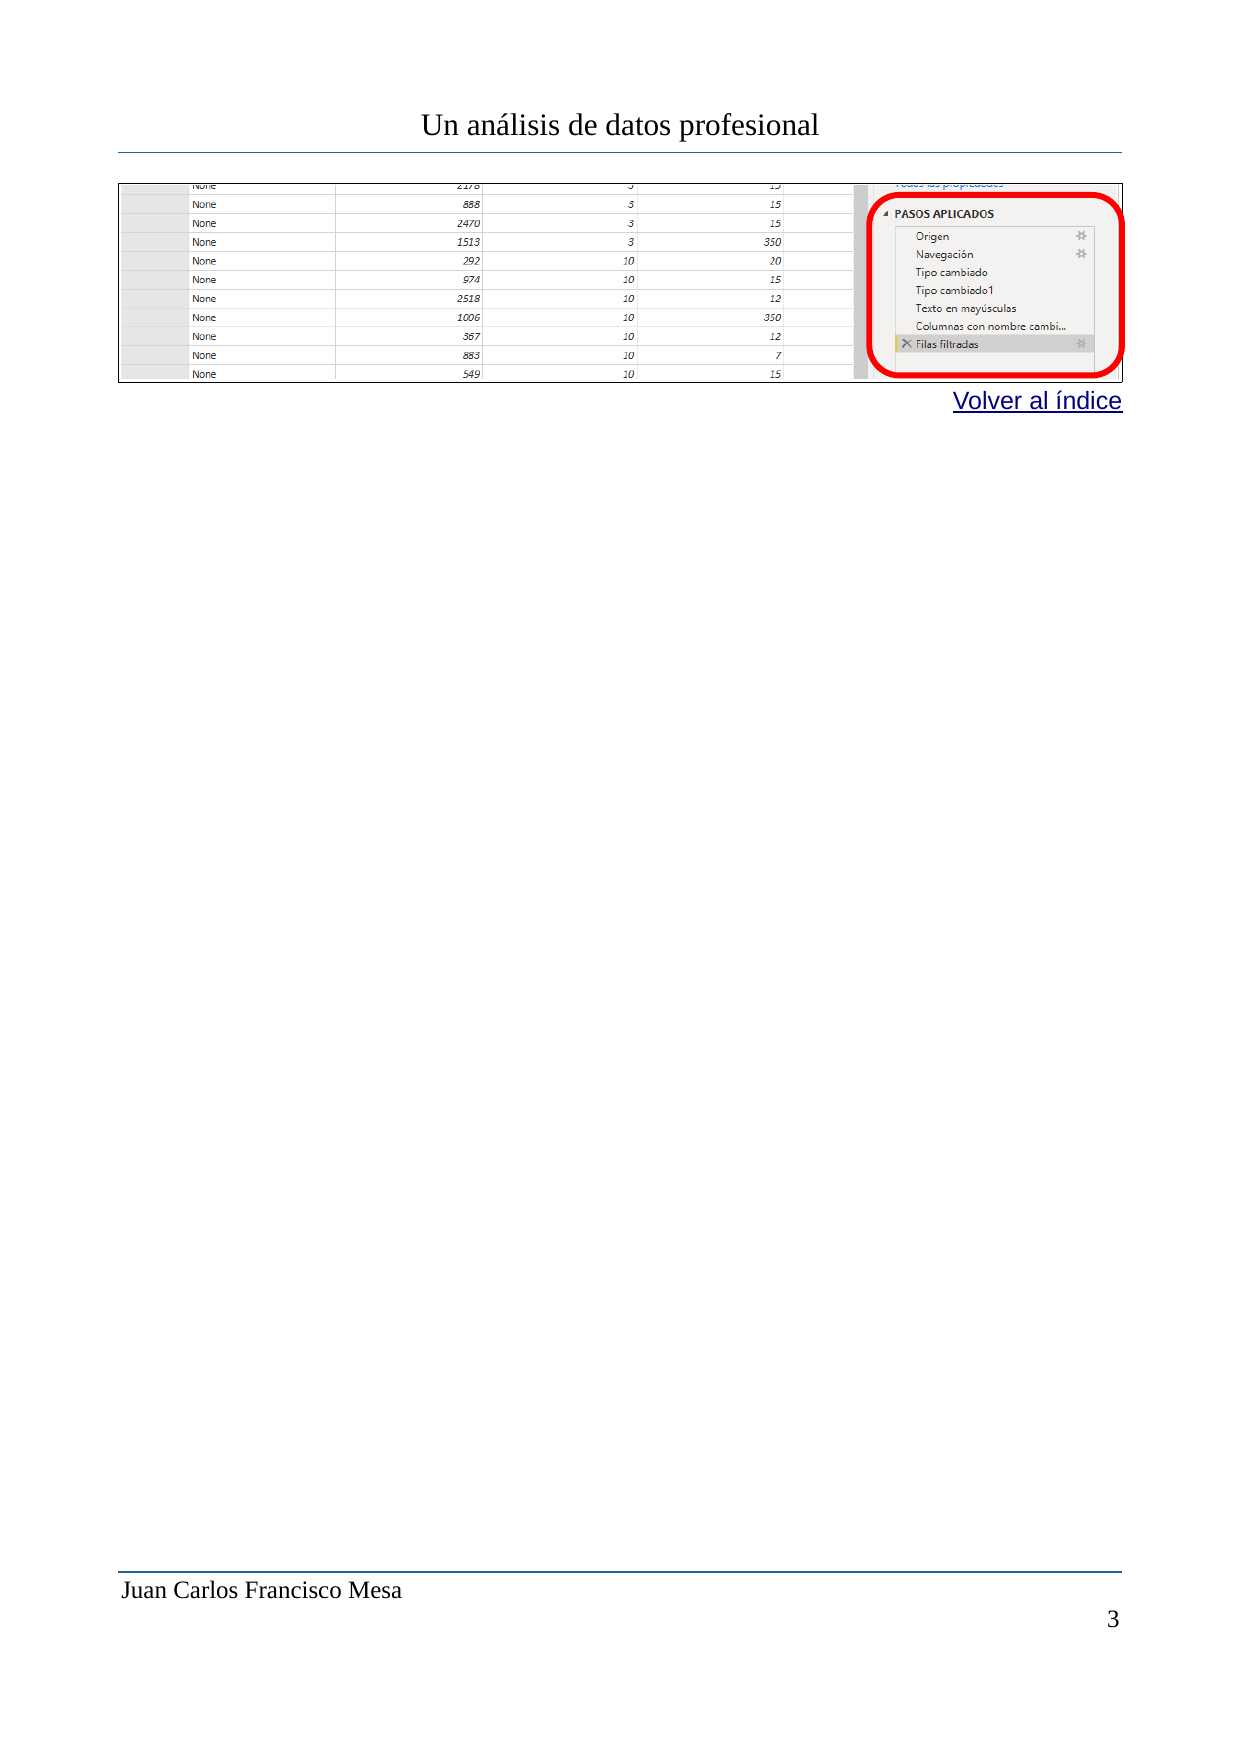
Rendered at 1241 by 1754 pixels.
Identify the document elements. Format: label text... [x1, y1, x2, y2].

picture [1097, 366, 1119, 379]
text Volver al índice [118, 383, 1122, 415]
picture [873, 198, 1119, 372]
picture [121, 185, 1119, 379]
text [119, 184, 1122, 382]
